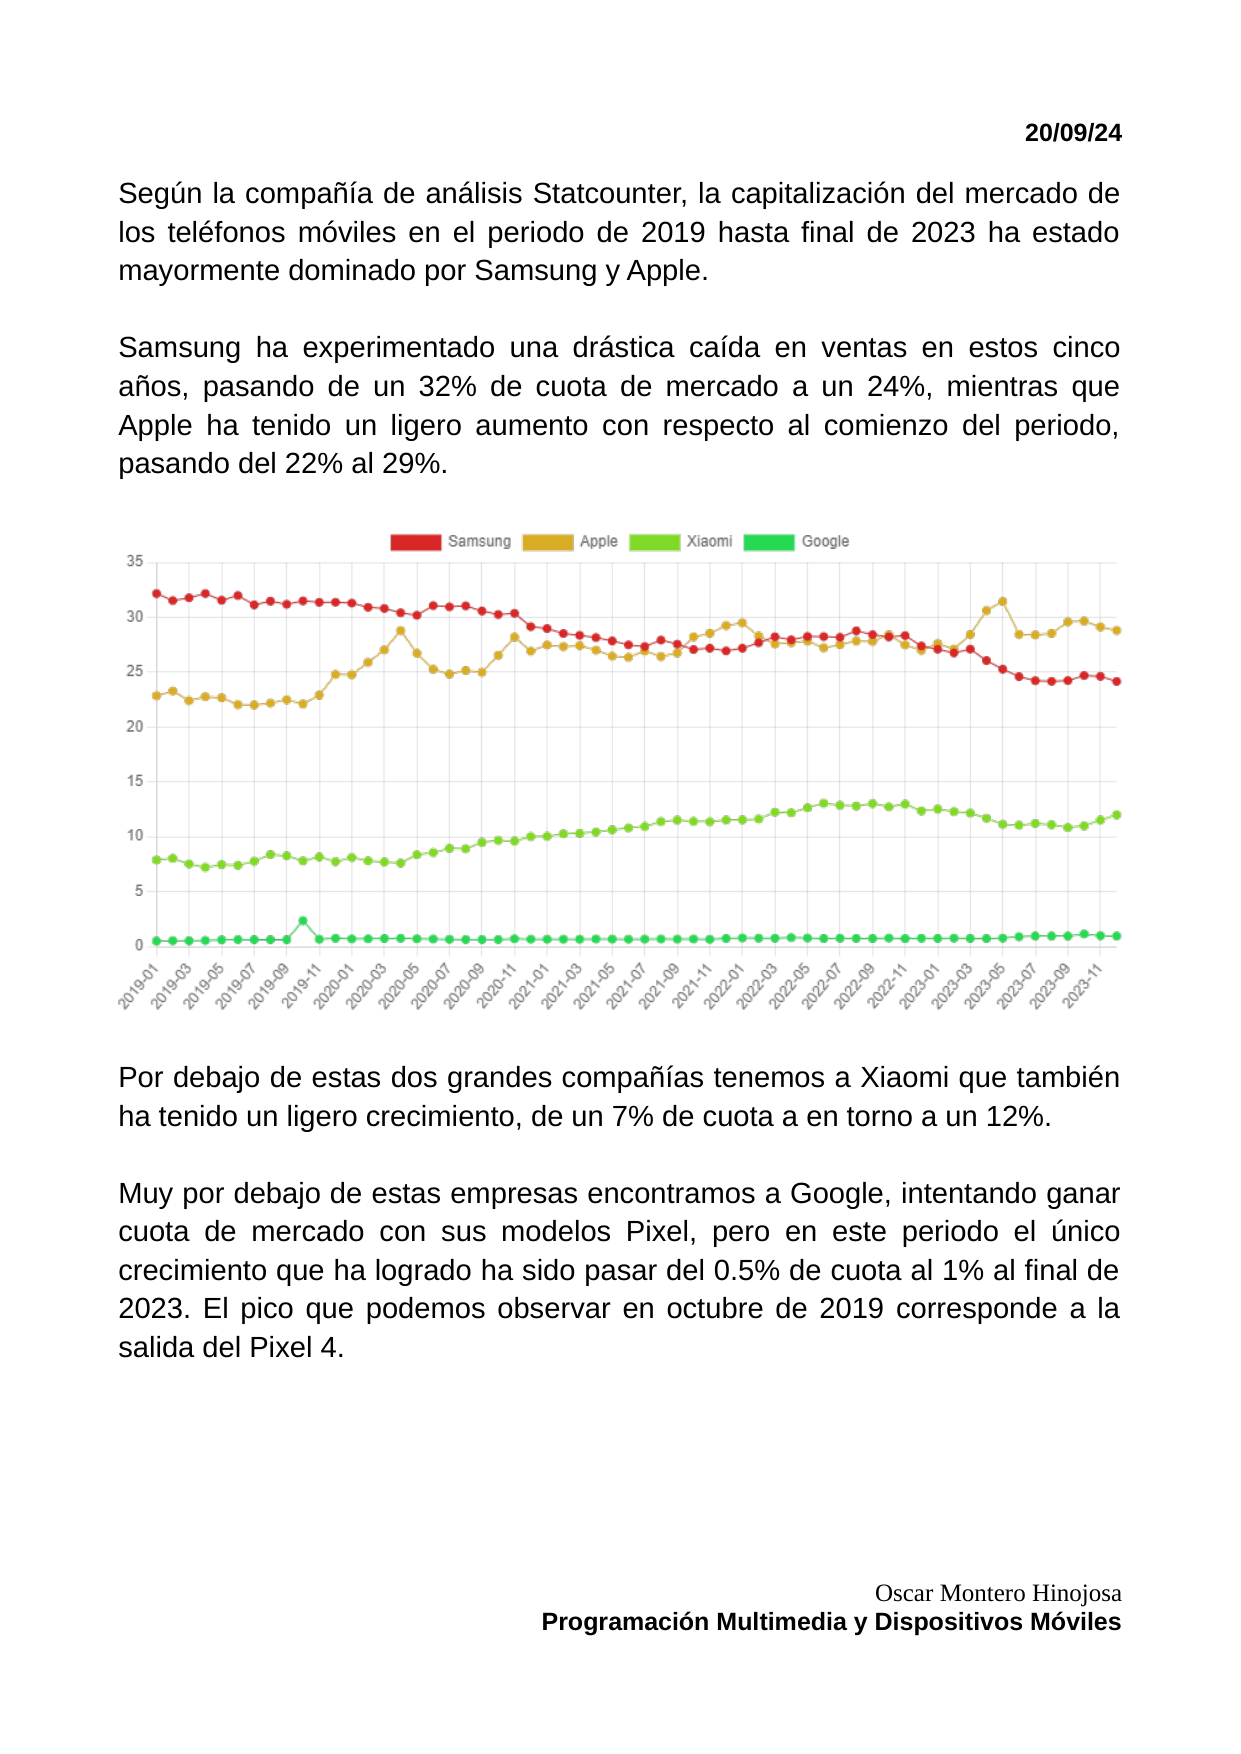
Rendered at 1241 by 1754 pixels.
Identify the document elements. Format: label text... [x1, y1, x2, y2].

text Por debajo de estas dos grandes compañías tenemos a Xiaomi que también ha tenido un ligero crecimiento, de un 7% de cuota a en torno a un 12%. [118, 1060, 1122, 1132]
text Muy por debajo de estas empresas encontramos a Google, intentando ganar cuota de mercado con sus modelos Pixel, pero en este periodo el único crecimiento que ha logrado ha sido pasar del 0.5% de cuota al 1% al final de 2023. El pico que podemos observar en octubre de 2019 corresponde a la salida del Pixel 4. [118, 1176, 1122, 1363]
picture [118, 523, 1123, 1017]
text Según la compañía de análisis Statcounter, la capitalización del mercado de los teléfonos móviles en el periodo de 2019 hasta final de 2023 ha estado mayormente dominado por Samsung y Apple. [118, 176, 1122, 287]
text Samsung ha experimentado una drástica caída en ventas en estos cinco años, pasando de un 32% de cuota de mercado a un 24%, mientras que Apple ha tenido un ligero aumento con respecto al comienzo del periodo, pasando del 22% al 29%. [118, 331, 1122, 480]
